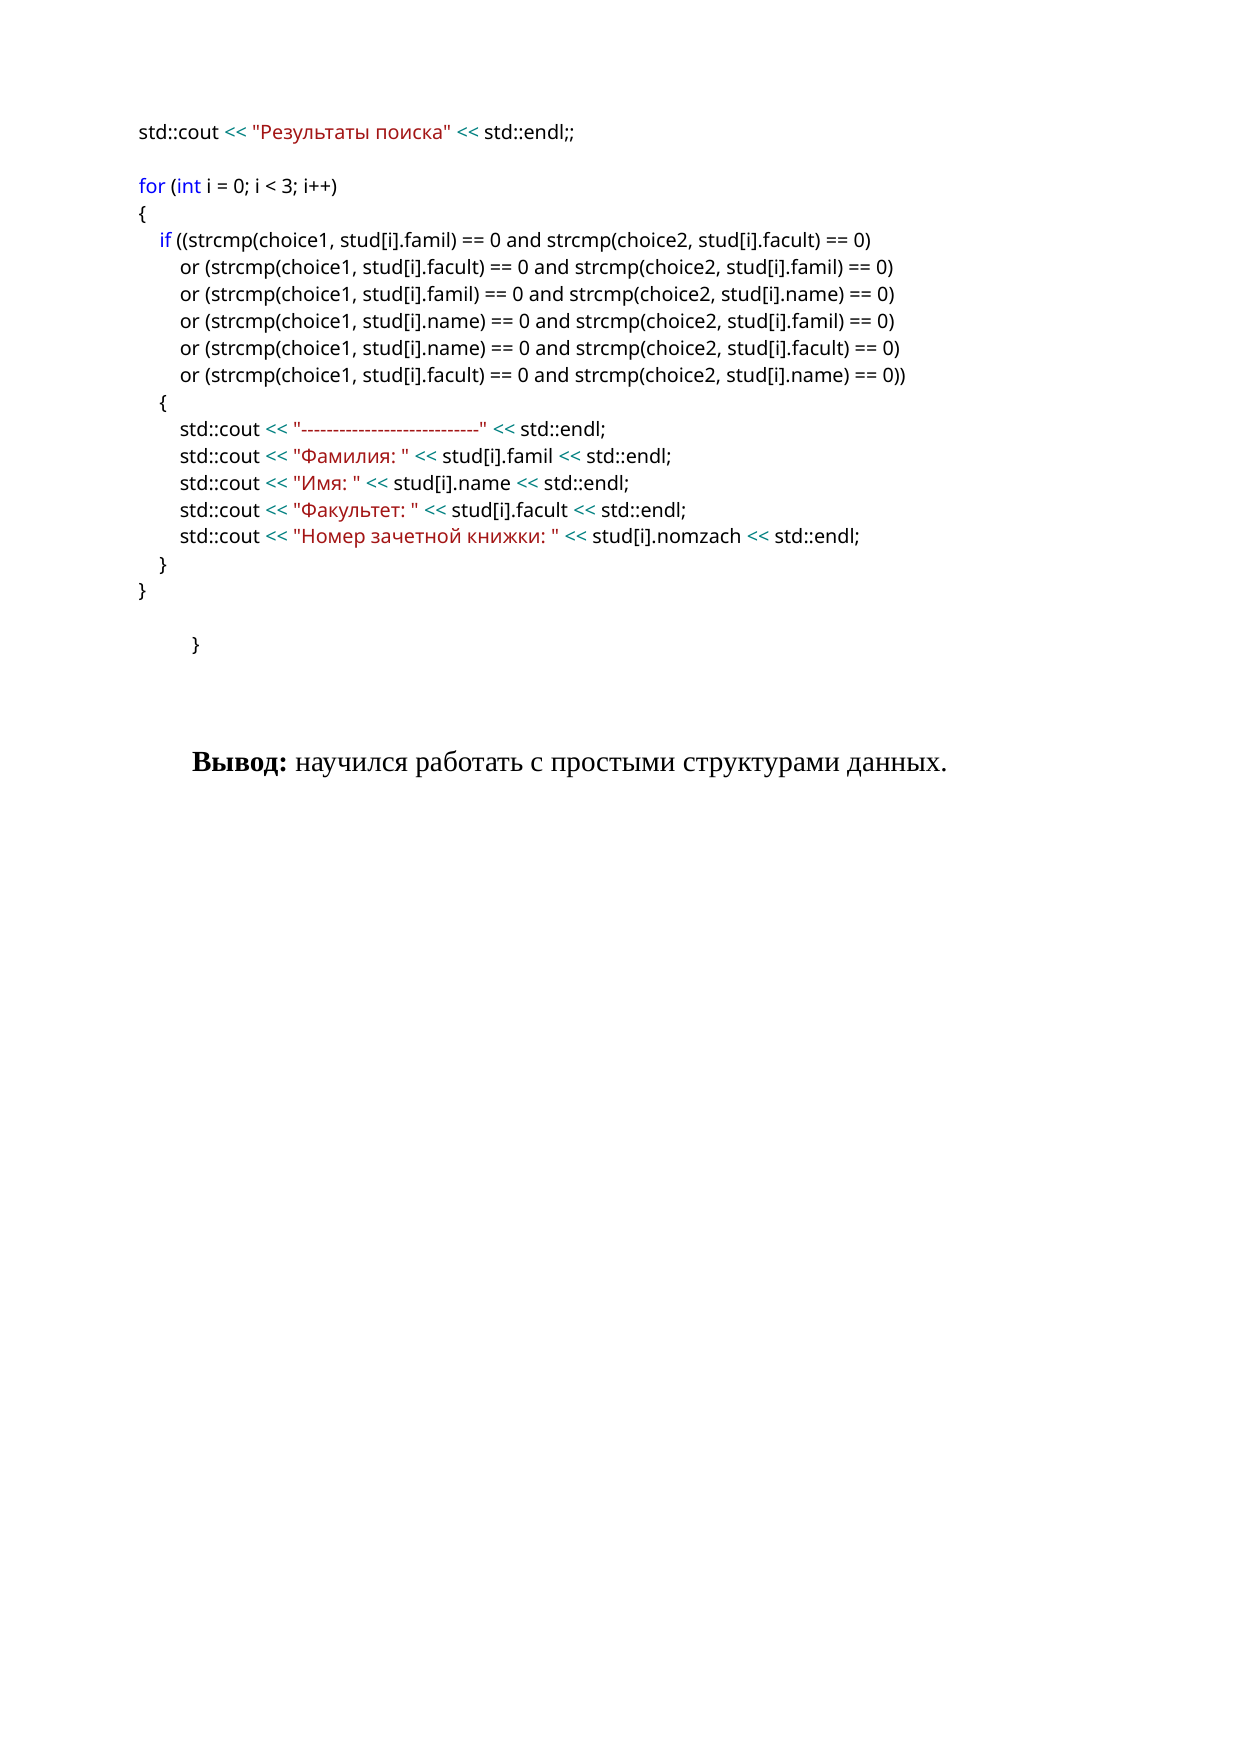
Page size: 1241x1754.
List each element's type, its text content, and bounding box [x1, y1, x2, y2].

text { [118, 388, 1122, 415]
text std::cout << "Имя: " << stud[i].name << std::endl; [118, 469, 1122, 496]
text or (strcmp(choice1, stud[i].facult) == 0 and strcmp(choice2, stud[i].name) == 0)) [118, 361, 1122, 388]
text or (strcmp(choice1, stud[i].famil) == 0 and strcmp(choice2, stud[i].name) == 0) [118, 280, 1122, 307]
text } [118, 631, 1122, 658]
text or (strcmp(choice1, stud[i].facult) == 0 and strcmp(choice2, stud[i].famil) == 0) [118, 253, 1122, 280]
text for (int i = 0; i < 3; i++) [118, 172, 1122, 199]
text } [118, 577, 1122, 604]
text or (strcmp(choice1, stud[i].name) == 0 and strcmp(choice2, stud[i].facult) == 0) [118, 334, 1122, 361]
text std::cout << "Номер зачетной книжки: " << stud[i].nomzach << std::endl; [118, 523, 1122, 550]
text std::cout << "Фамилия: " << stud[i].famil << std::endl; [118, 442, 1122, 469]
text std::cout << "Результаты поиска" << std::endl;; [118, 118, 1122, 145]
text std::cout << "----------------------------" << std::endl; [118, 415, 1122, 442]
text std::cout << "Факультет: " << stud[i].facult << std::endl; [118, 496, 1122, 523]
text { [118, 199, 1122, 226]
text or (strcmp(choice1, stud[i].name) == 0 and strcmp(choice2, stud[i].famil) == 0) [118, 307, 1122, 334]
text } [118, 550, 1122, 577]
text if ((strcmp(choice1, stud[i].famil) == 0 and strcmp(choice2, stud[i].facult) == 0) [118, 226, 1122, 253]
text Вывод: научился работать с простыми структурами данных. [118, 744, 1122, 777]
